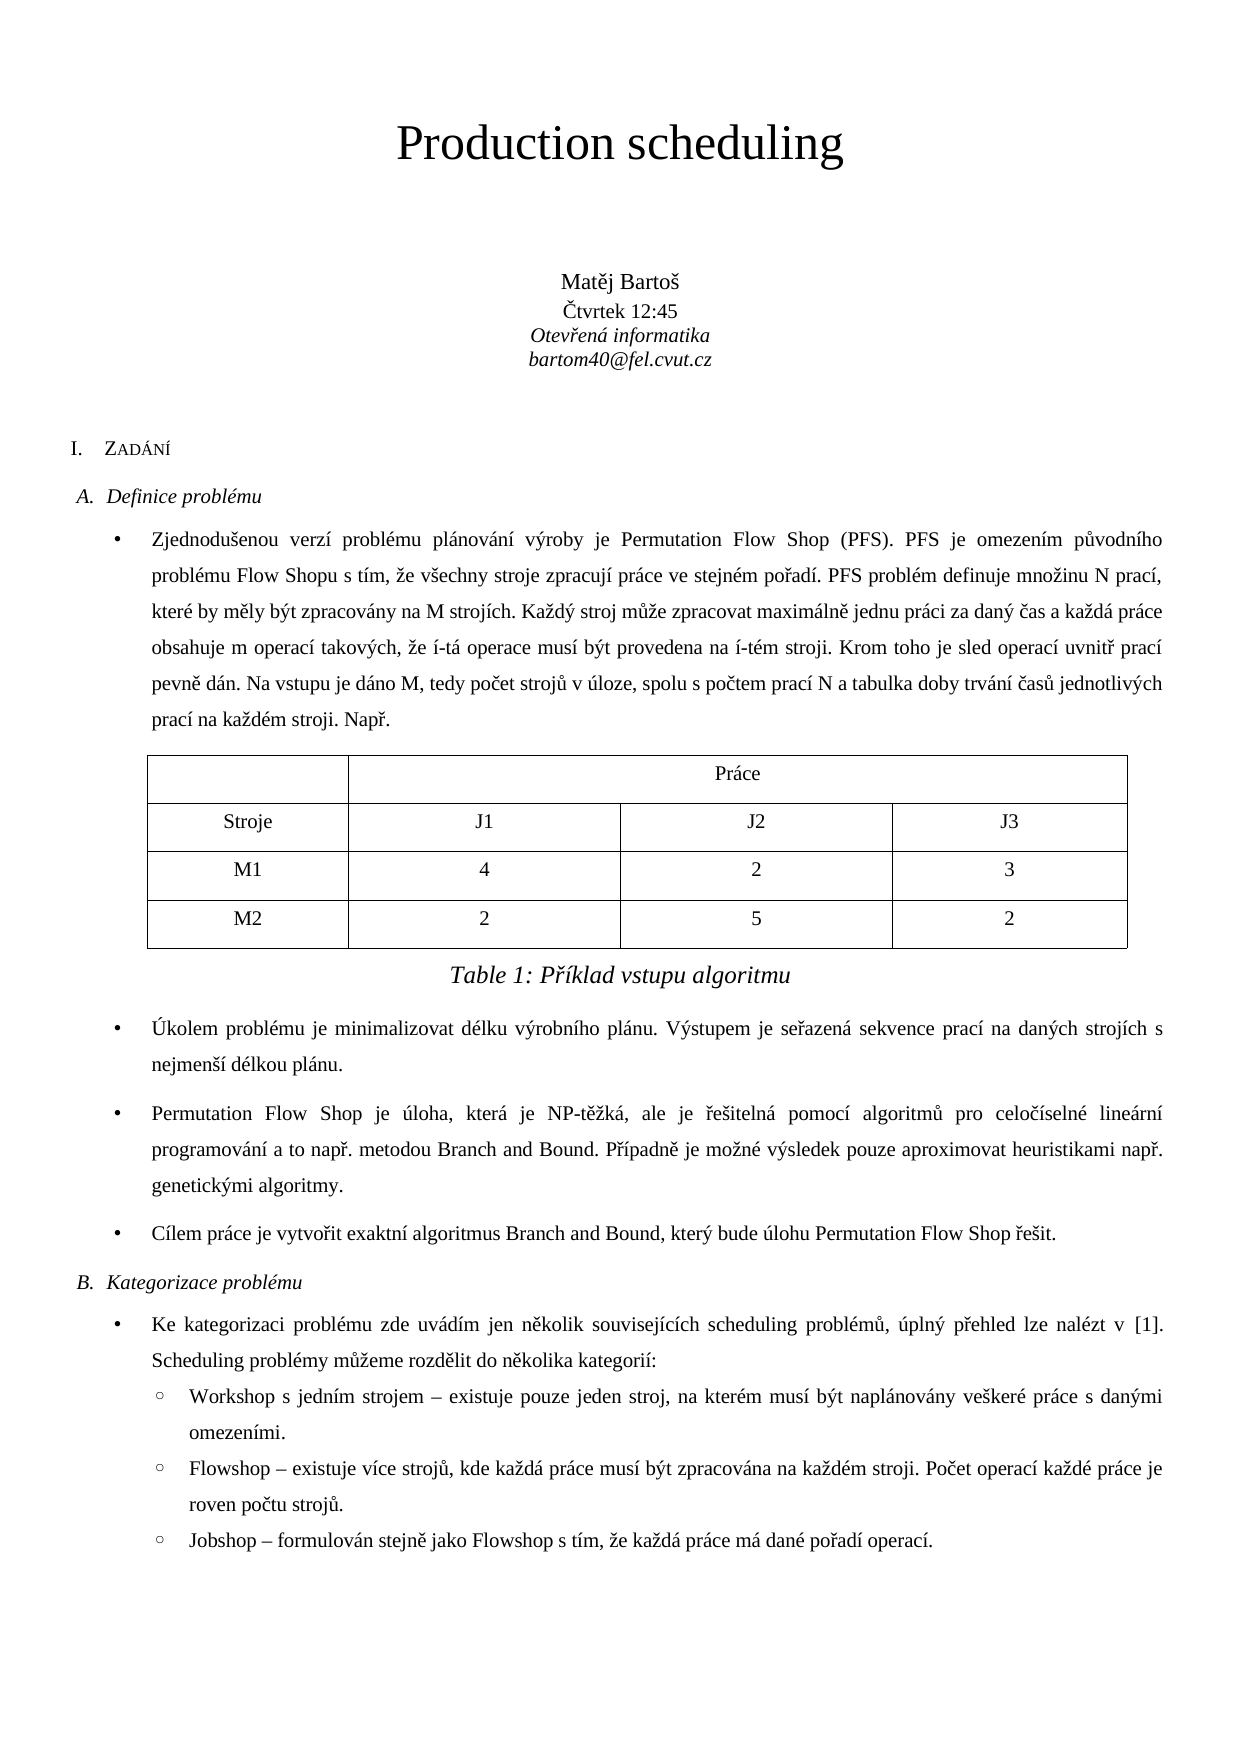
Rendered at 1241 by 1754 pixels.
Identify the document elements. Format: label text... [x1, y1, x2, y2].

title Production scheduling [76, 112, 1164, 170]
text Table 1: Příklad vstupu algoritmu [76, 960, 1164, 989]
table_cell M1 [148, 852, 348, 899]
list Flowshop – existuje více strojů, kde každá práce musí být zpracována na každém stroji. Počet operací každé práce je roven počtu strojů. [151, 1456, 1164, 1516]
table_header [148, 756, 348, 803]
text Čtvrtek 12:45 [76, 299, 1164, 323]
list Permutation Flow Shop je úloha, která je NP-těžká, ale je řešitelná pomocí algoritmů pro celočíselné lineární programování a to např. metodou Branch and Bound. Případně je možné výsledek pouze aproximovat heuristikami např. genetickými algoritmy. [114, 1101, 1164, 1197]
table_cell 2 [621, 852, 892, 899]
list Jobshop – formulován stejně jako Flowshop s tím, že každá práce má dané pořadí operací. [151, 1528, 1164, 1552]
table_cell J1 [349, 804, 620, 851]
subtitle Definice problému [76, 484, 1164, 508]
table_cell 2 [893, 901, 1127, 948]
list Workshop s jedním strojem – existuje pouze jeden stroj, na kterém musí být naplánovány veškeré práce s danými omezeními. [151, 1384, 1164, 1444]
list Cílem práce je vytvořit exaktní algoritmus Branch and Bound, který bude úlohu Permutation Flow Shop řešit. [114, 1221, 1164, 1245]
list Zjednodušenou verzí problému plánování výroby je Permutation Flow Shop (PFS). PFS je omezením původního problému Flow Shopu s tím, že všechny stroje zpracují práce ve stejném pořadí. PFS problém definuje množinu N prací, které by měly být zpracovány na M strojích. Každý stroj může zpracovat maximálně jednu práci za daný čas a každá práce obsahuje m operací takových, že í-tá operace musí být provedena na í-tém stroji. Krom toho je sled operací uvnitř prací pevně dán. Na vstupu je dáno M, tedy počet strojů v úloze, spolu s počtem prací N a tabulka doby trvání časů jednotlivých prací na každém stroji. Např. [114, 526, 1164, 731]
table_cell J3 [893, 804, 1127, 851]
text Matěj Bartoš [76, 268, 1164, 294]
text bartom40@fel.cvut.cz [76, 347, 1164, 371]
list Ke kategorizaci problému zde uvádím jen několik souvisejících scheduling problémů, úplný přehled lze nalézt v [1]. Scheduling problémy můžeme rozdělit do několika kategorií: [114, 1312, 1164, 1372]
table_cell J2 [621, 804, 892, 851]
table_cell M2 [148, 901, 348, 948]
table_header Práce [349, 756, 1127, 803]
subtitle Zadání [76, 436, 1164, 460]
table_cell 4 [349, 852, 620, 899]
table_cell Stroje [148, 804, 348, 851]
subtitle Kategorizace problému [76, 1270, 1164, 1294]
table_cell 5 [621, 901, 892, 948]
list Úkolem problému je minimalizovat délku výrobního plánu. Výstupem je seřazená sekvence prací na daných strojích s nejmenší délkou plánu. [114, 1016, 1164, 1076]
text Otevřená informatika [76, 323, 1164, 347]
table_cell 3 [893, 852, 1127, 899]
table_cell 2 [349, 901, 620, 948]
